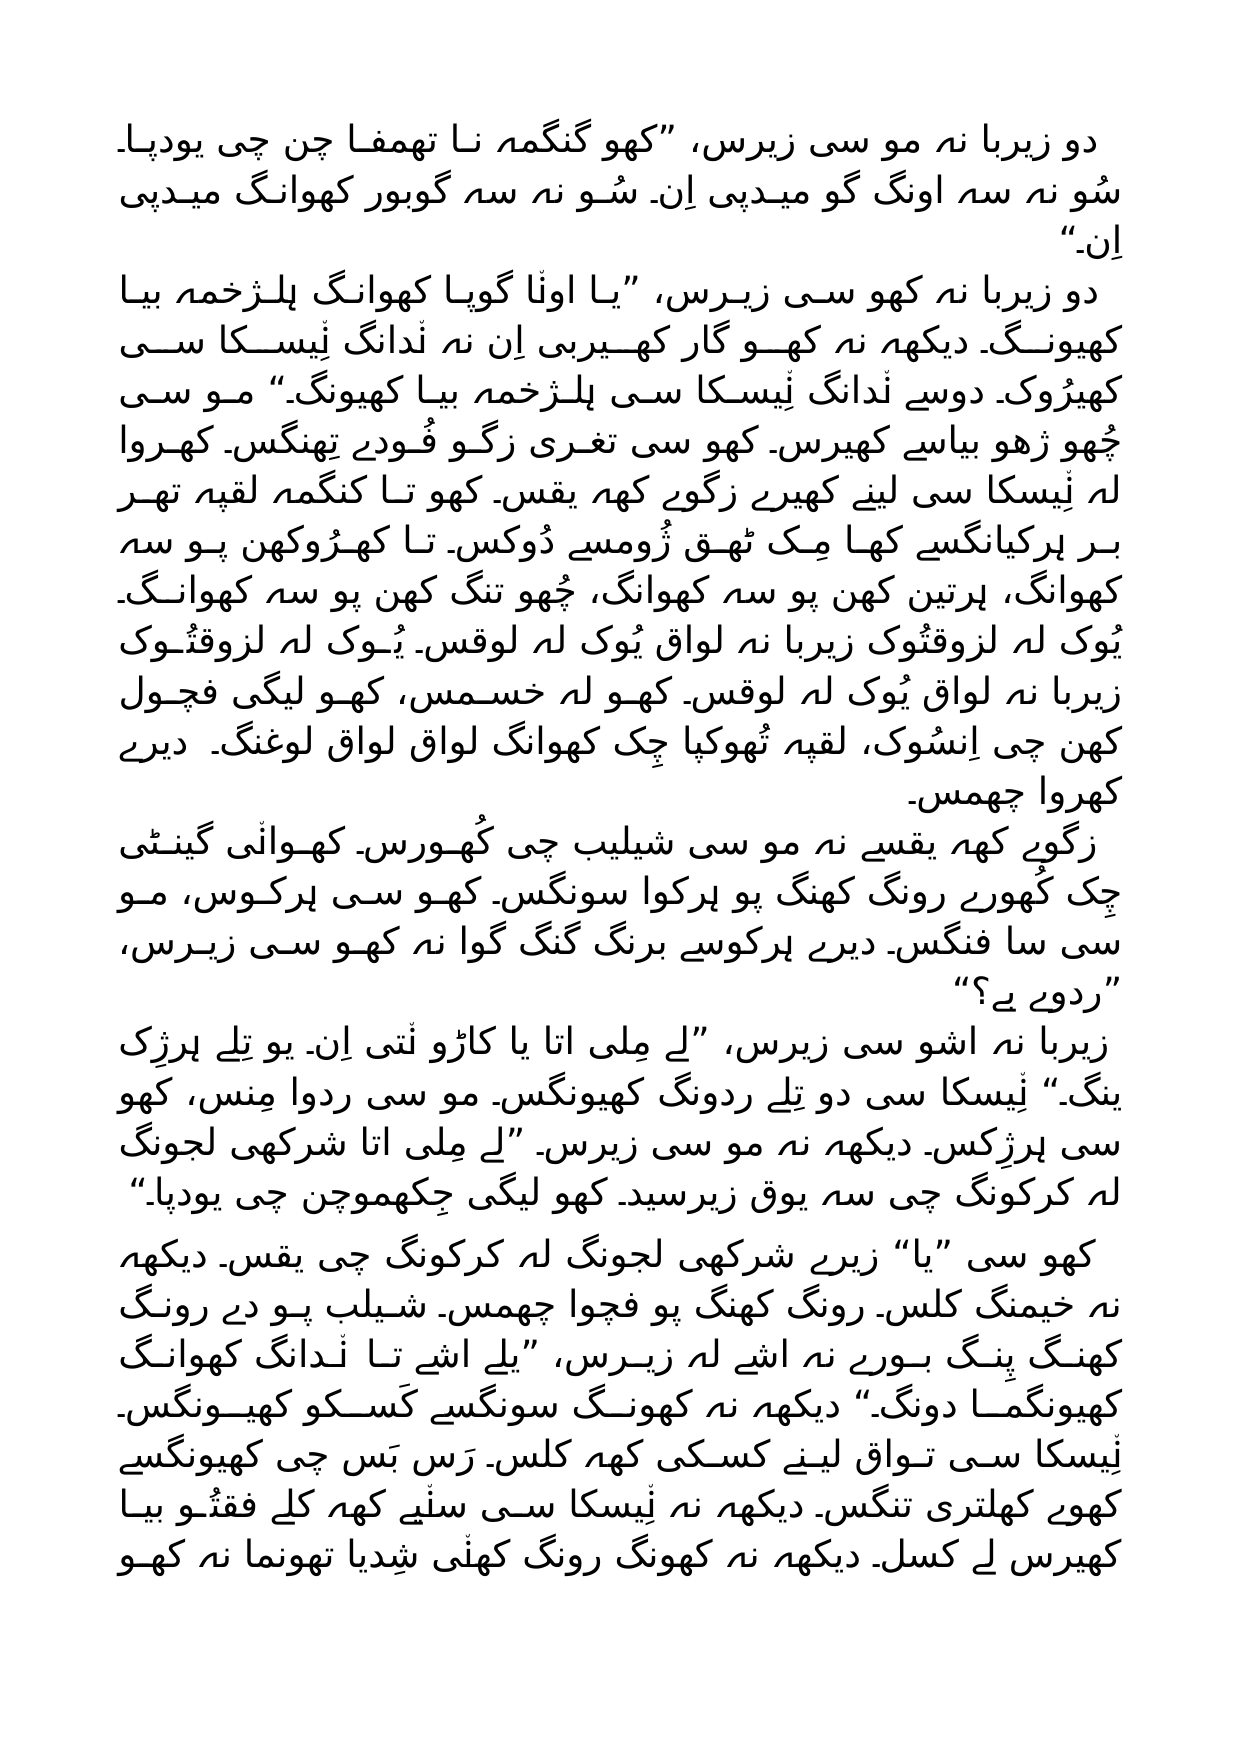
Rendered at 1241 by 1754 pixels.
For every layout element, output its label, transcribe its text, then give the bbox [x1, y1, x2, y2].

text دو زیربا نہ کھو سی زیرس، ”یا اون٘ا گوپا کھوانگ ہلژخمہ بیا کھیونگ۔ دیکھہ نہ کھو گار کھیربی اِن نہ ن٘دانگ نِ٘یسکا سی کھیرُوک۔ دوسے ن٘دانگ نِ٘یسکا سی ہلژخمہ بیا کھیونگ۔“ مو سی چُھو ژھو بیاسے کھیرس۔ کھو سی تغری زگو فُودے تِھنگس۔ کھروا لہ نِ٘یسکا سی لینے کھیرے زگوے کھہ یقس۔ کھو تا کنگمہ لقپہ تھر بر ہرکیانگسے کھا مِک ٹھق ژُومسے دُوکس۔ تا کھرُوکھن پو سہ کھوانگ، ہرتین کھن پو سہ کھوانگ، چُھو تنگ کھن پو سہ کھوانگ۔ یُوک لہ لزوقتُوک زیربا نہ لواق یُوک لہ لوقس۔ یُوک لہ لزوقتُوک زیربا نہ لواق یُوک لہ لوقس۔ کھو لہ خسمس، کھو لیگی فچول کھن چی اِنسُوک، لقپہ تُھوکپا چِک کھوانگ لواق لواق لوغنگ۔ دیرے کھروا چھمس۔ [118, 268, 1122, 813]
text زیربا نہ اشو سی زیرس، ”لے مِلی اتا یا کاڑو ن٘تی اِن۔ یو تِلے ہرژِک ینگ۔“ نِ٘یسکا سی دو تِلے ردونگ کھیونگس۔ مو سی ردوا مِنس، کھو سی ہرژِکس۔ دیکھہ نہ مو سی زیرس۔ ”لے مِلی اتا شرکھی لجونگ لہ کرکونگ چی سہ یوق زیرسید۔ کھو لیگی جِکھموچن چی یودپا۔“ [118, 1020, 1122, 1214]
text زگوے کھہ یقسے نہ مو سی شیلیب چی کُھورس۔ کھوان٘ی گینٹی چِک کُھورے رونگ کھنگ پو ہرکوا سونگس۔ کھو سی ہرکوس، مو سی سا فنگس۔ دیرے ہرکوسے برنگ گنگ گوا نہ کھو سی زیرس، ”ردوے بے؟“ [118, 819, 1122, 1013]
text دو زیربا نہ مو سی زیرس، ”کھو گنگمہ نا تھمفا چن چی یودپا۔ سُو نہ سہ اونگ گو میدپی اِن۔ سُو نہ سہ گوبور کھوانگ میدپی اِن۔“ [118, 118, 1122, 262]
text کھو سی ”یا“ زیرے شرکھی لجونگ لہ کرکونگ چی یقس۔ دیکھہ نہ خیمنگ کلس۔ رونگ کھنگ پو فچوا چھمس۔ شیلب پو دے رونگ کھنگ پِنگ بورے نہ اشے لہ زیرس، ”یلے اشے تا ن٘دانگ کھوانگ کھیونگما دونگ۔“ دیکھہ نہ کھونگ سونگسے کَسکو کھیونگس۔ نِ٘یسکا سی تواق لینے کسکی کھہ کلس۔ رَس بَس چی کھیونگسے کھوے کھلتری تنگس۔ دیکھہ نہ نِ٘یسکا سی سن٘یے کھہ کلے فقتُو بیا کھیرس لے کسل۔ دیکھہ نہ کھونگ رونگ کھن٘ی شِدیا تھونما نہ کھو [118, 1232, 1122, 1576]
